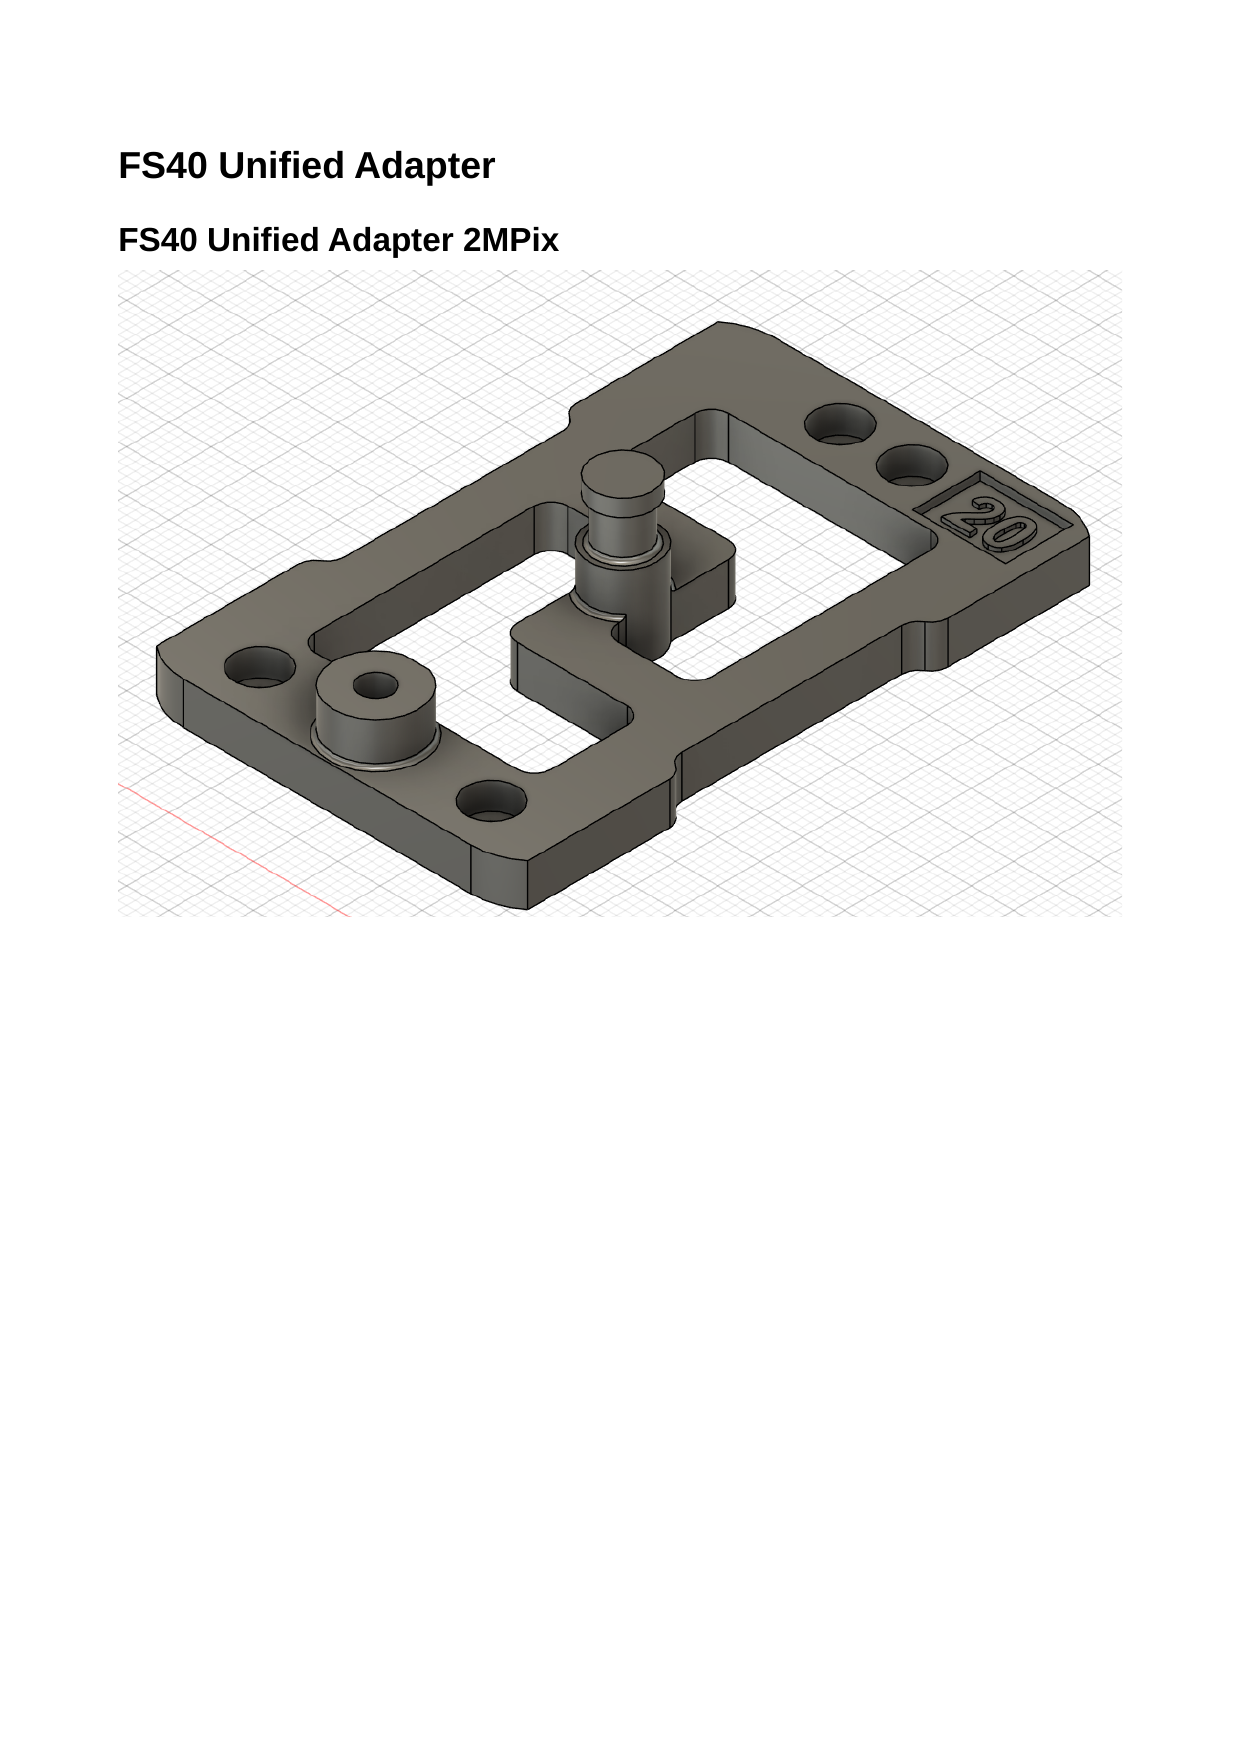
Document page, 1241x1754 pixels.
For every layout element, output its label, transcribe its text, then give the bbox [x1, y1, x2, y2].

picture [118, 270, 1123, 917]
subtitle FS40 Unified Adapter [118, 143, 1122, 186]
subtitle FS40 Unified Adapter 2MPix [118, 219, 1122, 258]
